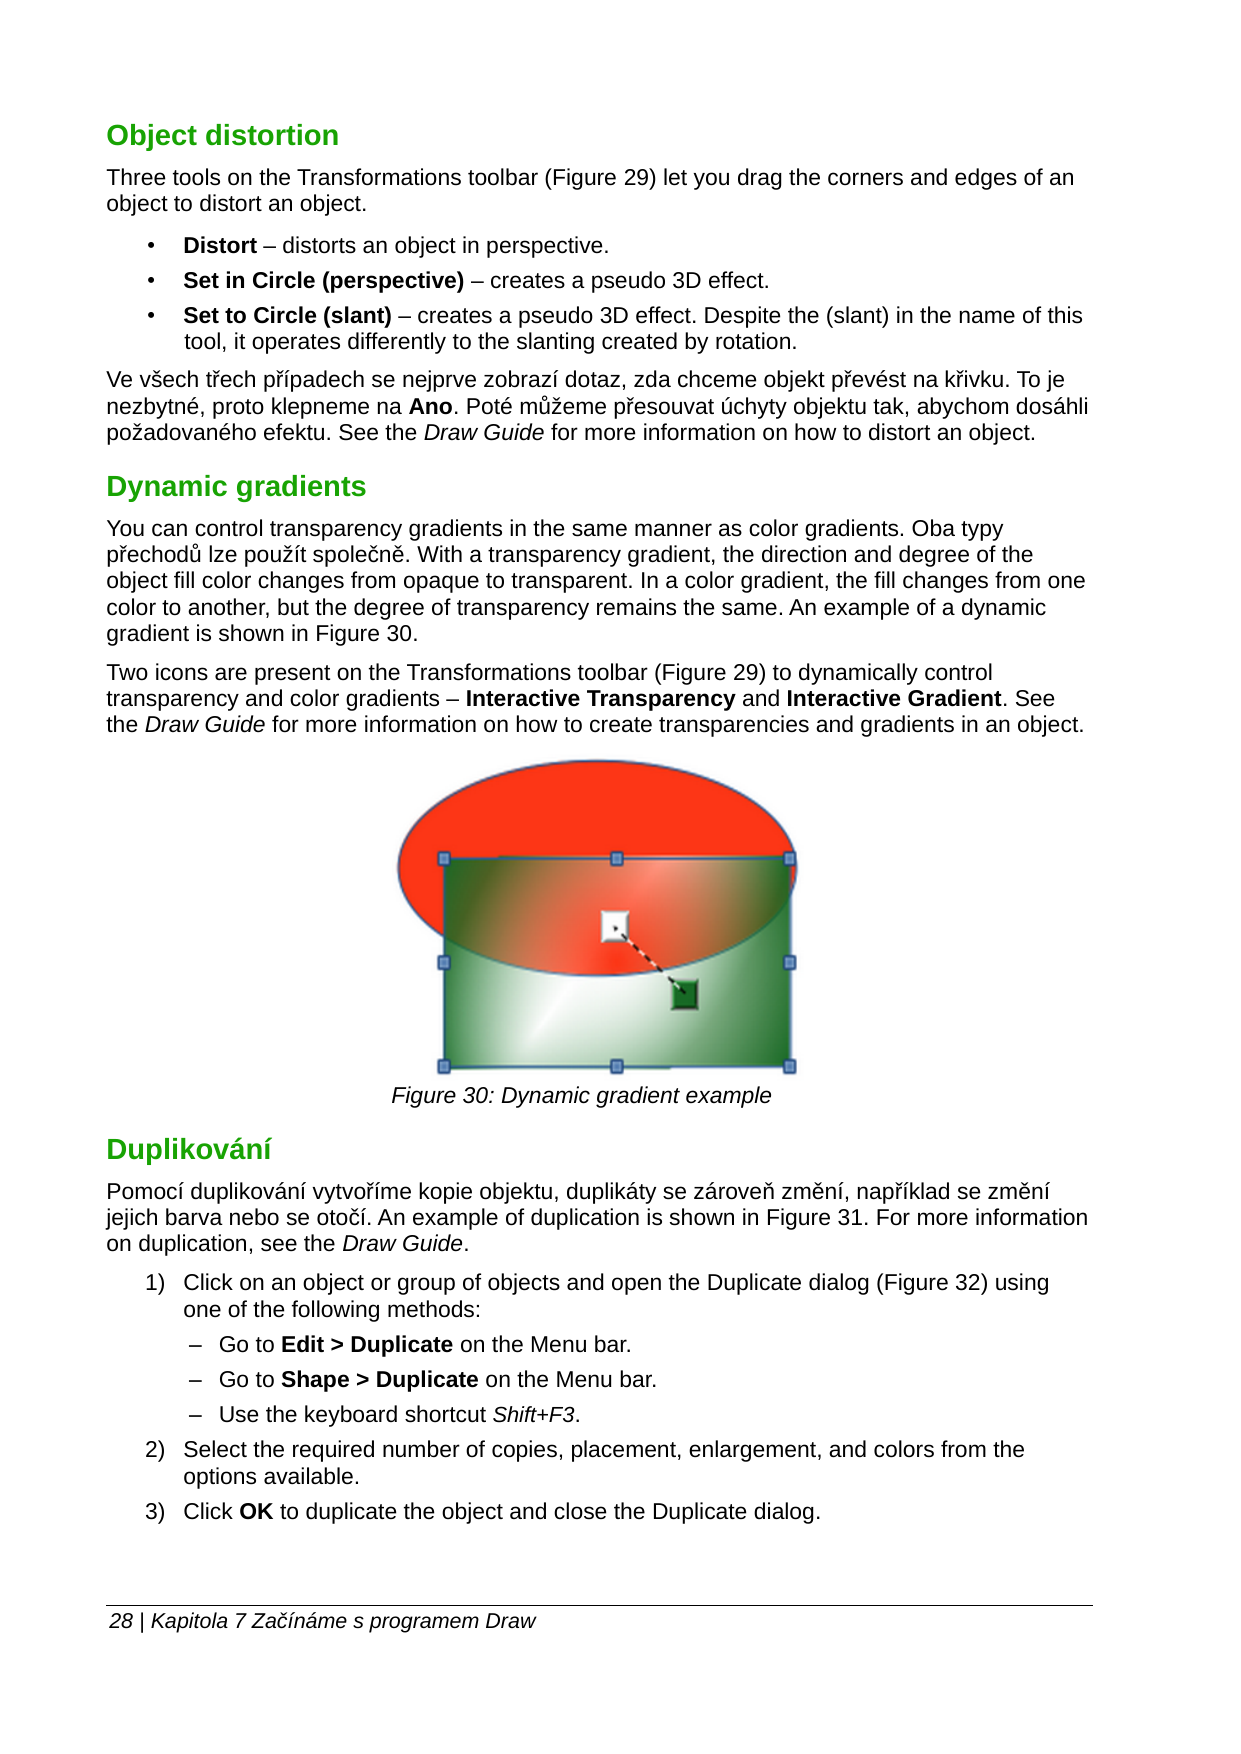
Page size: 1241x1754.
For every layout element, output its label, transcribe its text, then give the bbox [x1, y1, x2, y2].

subtitle Duplikování [106, 1132, 1093, 1166]
list Go to Shape > Duplicate on the Menu bar. [189, 1366, 1093, 1392]
list Distort – distorts an object in perspective. [144, 229, 1093, 258]
list Set in Circle (perspective) – creates a pseudo 3D effect. [144, 264, 1093, 293]
list Select the required number of copies, placement, enlargement, and colors from the options available. [165, 1436, 1093, 1489]
list Use the keyboard shortcut Shift+F3. [189, 1401, 1093, 1428]
text Pomocí duplikování vytvoříme kopie objektu, duplikáty se zároveň změní, například se změní jejich barva nebo se otočí. An example of duplication is shown in Figure 31. For more information on duplication, see the Draw Guide. [106, 1178, 1093, 1257]
text Ve všech třech případech se nejprve zobrazí dotaz, zda chceme objekt převést na křivku. To je nezbytné, proto klepneme na Ano. Poté můžeme přesouvat úchyty objektu tak, abychom dosáhli požadovaného efektu. See the Draw Guide for more information on how to distort an object. [106, 366, 1093, 446]
subtitle Object distortion [106, 118, 1093, 152]
text Three tools on the Transformations toolbar (Figure 29) let you drag the corners and edges of an object to distort an object. [106, 163, 1093, 216]
list Set to Circle (slant) – creates a pseudo 3D effect. Despite the (slant) in the name of this tool, it operates differently to the slanting created by rotation. [144, 299, 1093, 358]
text Two icons are present on the Transformations toolbar (Figure 29) to dynamically control transparency and color gradients – Interactive Transparency and Interactive Gradient. See the Draw Guide for more information on how to create transparencies and gradients in an object. [106, 659, 1093, 738]
text Figure 30: Dynamic gradient example [391, 1083, 808, 1109]
text You can control transparency gradients in the same manner as color gradients. Oba typy přechodů lze použít společně. With a transparency gradient, the direction and degree of the object fill color changes from opaque to transparent. In a color gradient, the fill changes from one color to another, but the degree of transparency remains the same. An example of a dynamic gradient is shown in Figure 30. [106, 514, 1093, 646]
list Go to Edit > Duplicate on the Menu bar. [189, 1331, 1093, 1357]
list Click on an object or group of objects and open the Duplicate dialog (Figure 32) using one of the following methods: [165, 1269, 1093, 1322]
picture [391, 750, 808, 1083]
list Click OK to duplicate the object and close the Duplicate dialog. [165, 1498, 1093, 1524]
subtitle Dynamic gradients [106, 469, 1093, 503]
